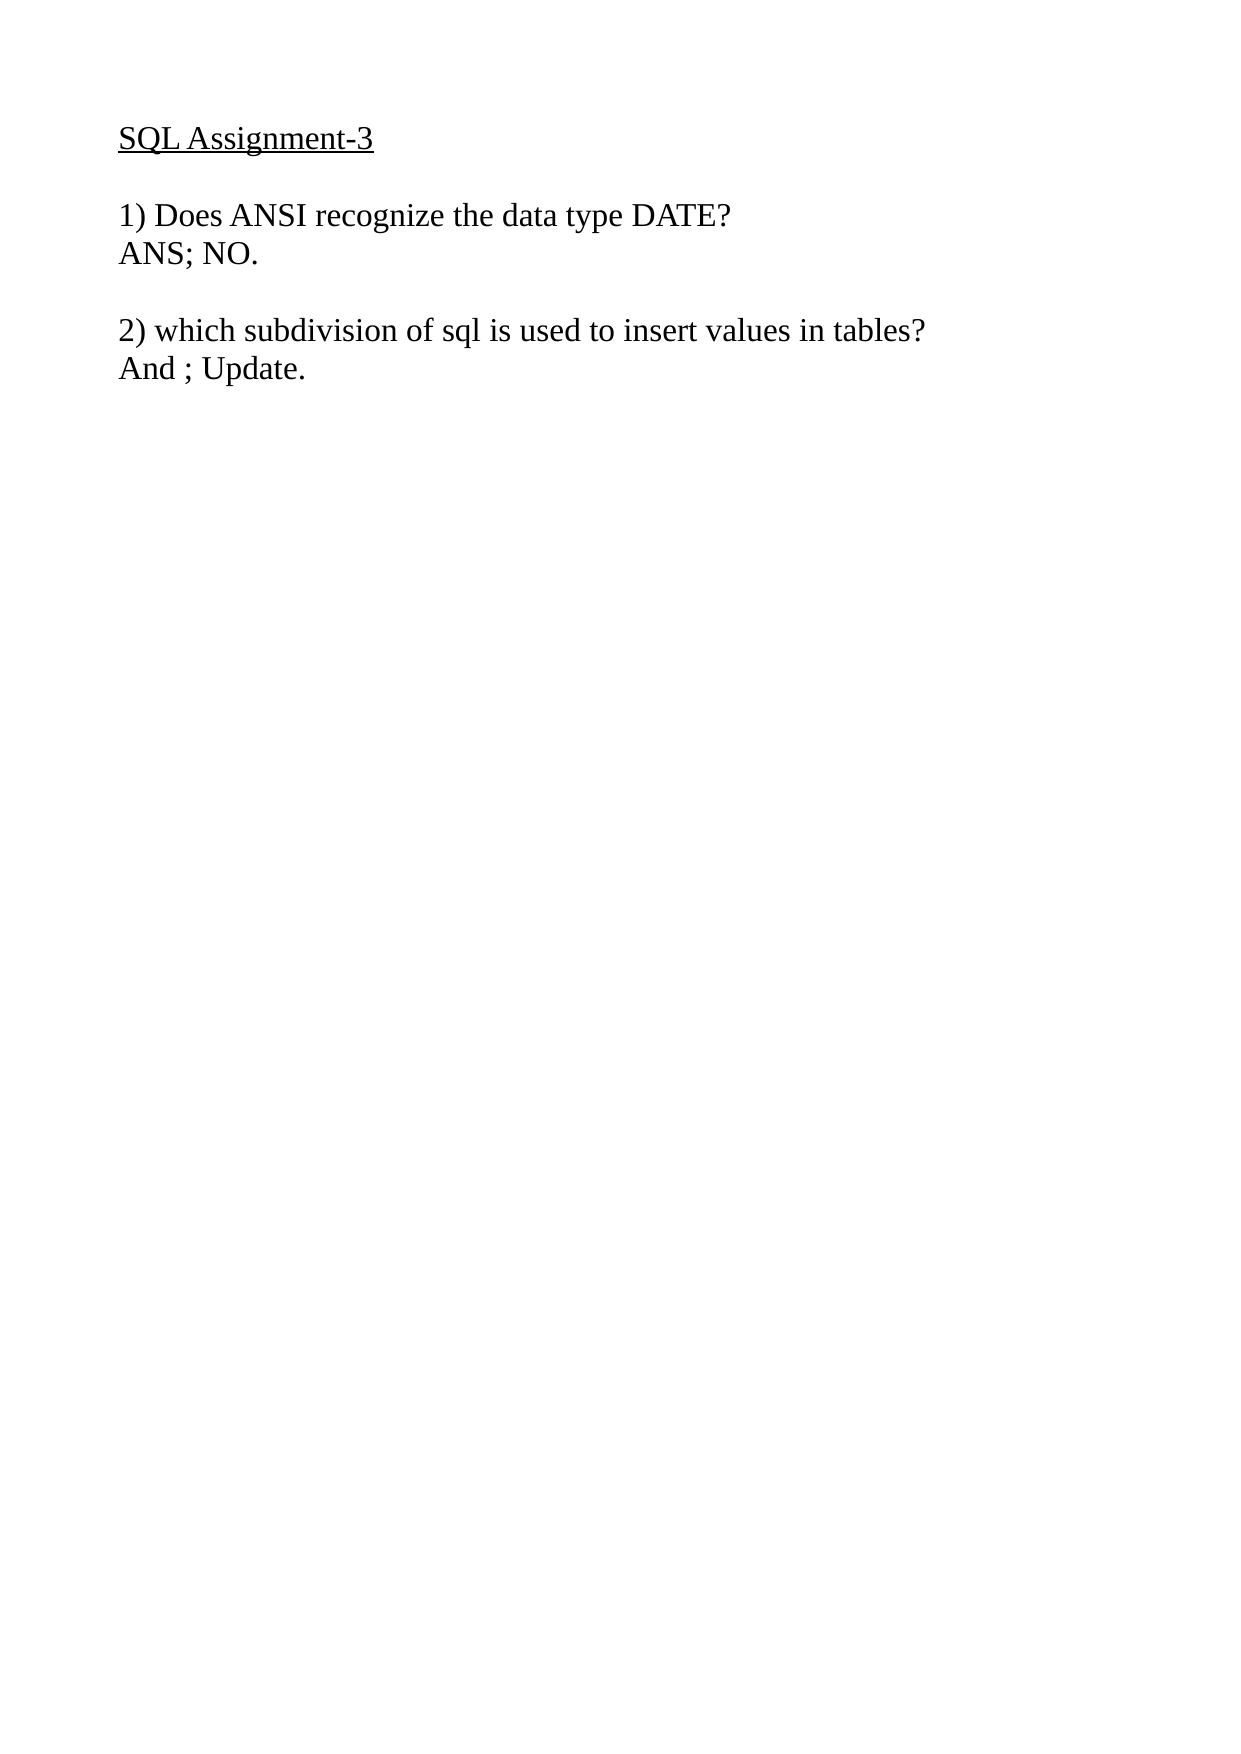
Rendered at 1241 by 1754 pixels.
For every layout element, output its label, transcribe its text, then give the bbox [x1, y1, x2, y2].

text 2) which subdivision of sql is used to insert values in tables? [118, 310, 1122, 348]
text ANS; NO. [118, 233, 1122, 271]
text And ; Update. [118, 348, 1122, 386]
text 1) Does ANSI recognize the data type DATE? [118, 195, 1122, 233]
text SQL Assignment-3 [118, 118, 1122, 156]
